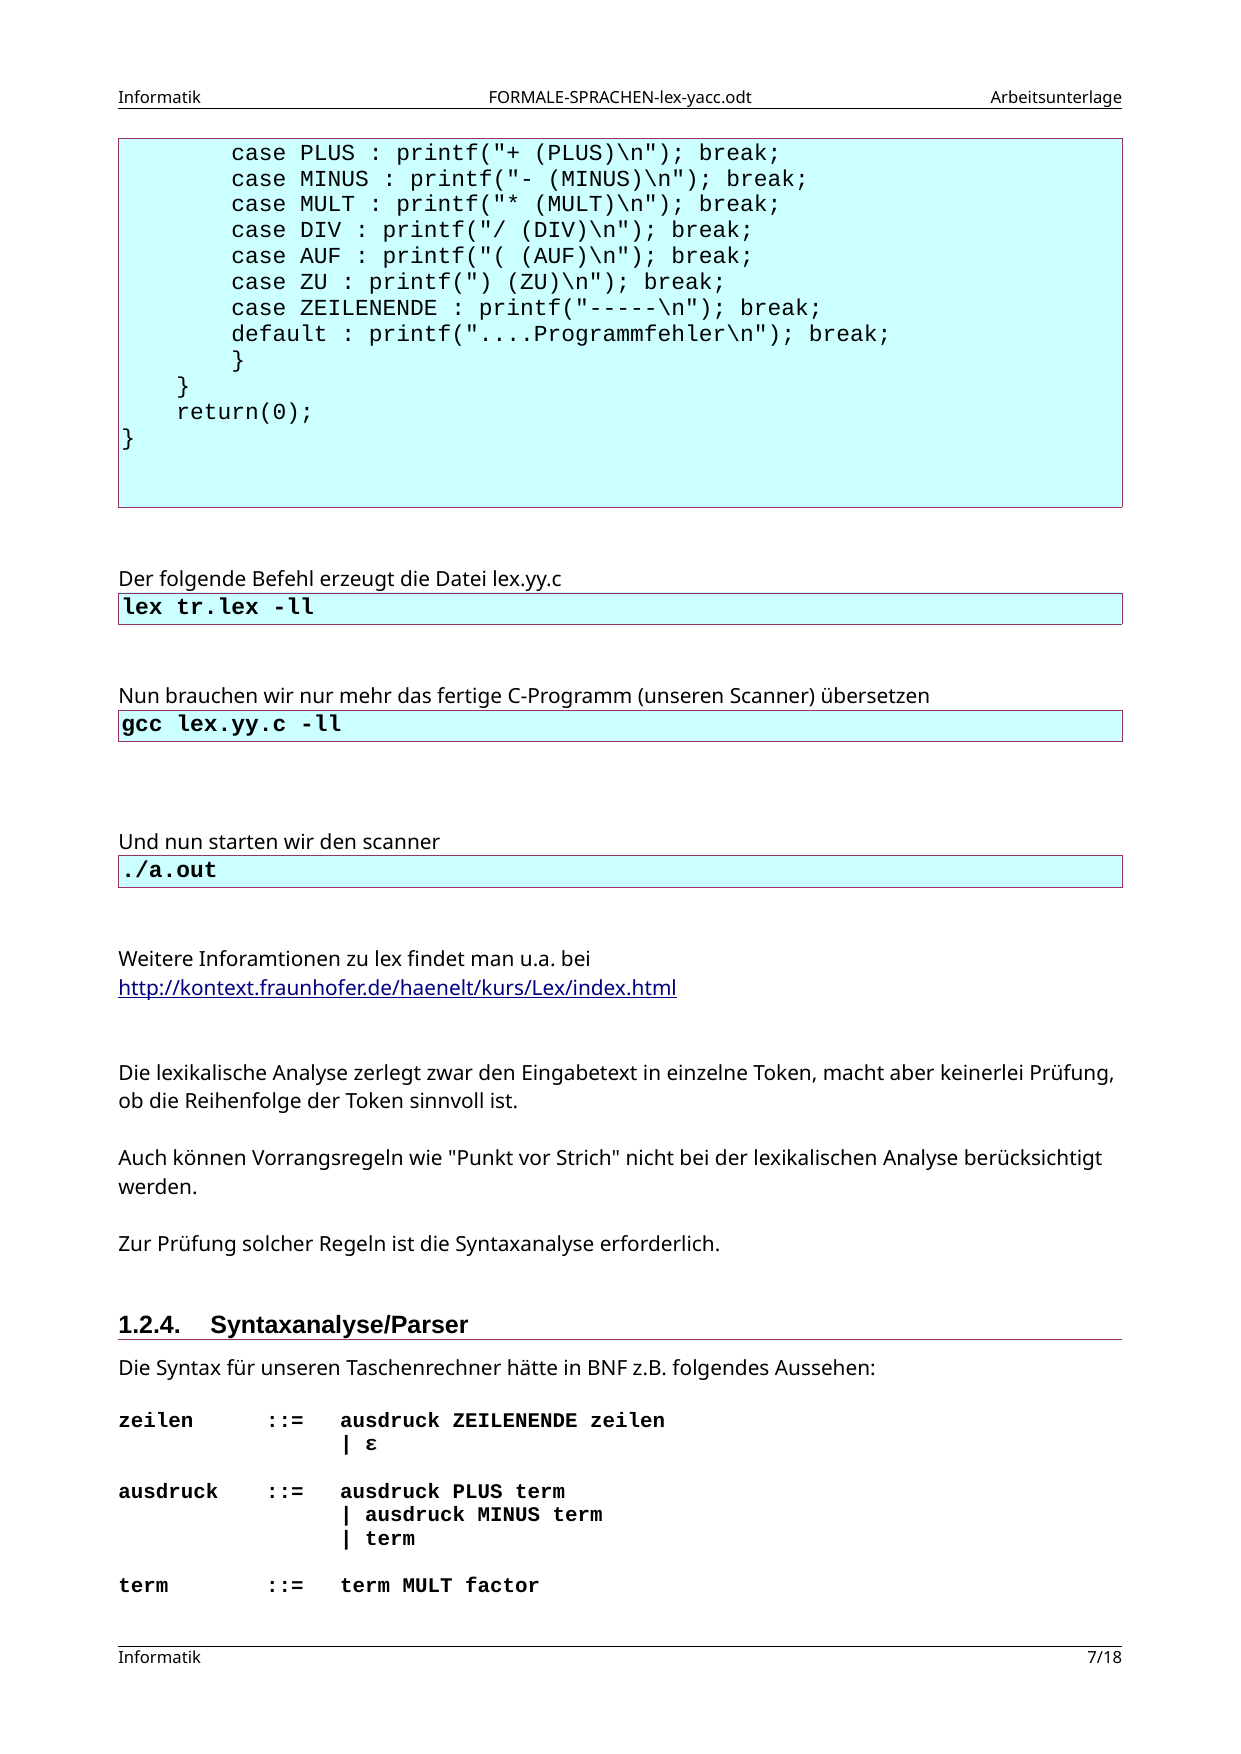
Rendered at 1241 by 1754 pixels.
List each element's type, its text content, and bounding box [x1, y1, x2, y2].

text case MULT : printf("* (MULT)\n"); break; [119, 190, 1122, 216]
text http://kontext.fraunhofer.de/haenelt/kurs/Lex/index.html [118, 973, 1122, 1001]
text gcc lex.yy.c -ll [119, 711, 1122, 741]
text case DIV : printf("/ (DIV)\n"); break; [119, 216, 1122, 242]
text Nun brauchen wir nur mehr das fertige C-Programm (unseren Scanner) übersetzen [118, 681, 1122, 710]
text Auch können Vorrangsregeln wie "Punkt vor Strich" nicht bei der lexikalischen Analyse berücksichtigt werden. [118, 1143, 1122, 1200]
text } [119, 371, 1122, 397]
text Zur Prüfung solcher Regeln ist die Syntaxanalyse erforderlich. [118, 1229, 1122, 1257]
text | ε [118, 1433, 1122, 1457]
text Der folgende Befehl erzeugt die Datei lex.yy.c [118, 564, 1122, 592]
text lex tr.lex -ll [119, 594, 1122, 624]
text Weitere Inforamtionen zu lex findet man u.a. bei [118, 944, 1122, 973]
text case PLUS : printf("+ (PLUS)\n"); break; [119, 139, 1122, 164]
text zeilen ::= ausdruck ZEILENENDE zeilen [118, 1410, 1122, 1433]
text term ::= term MULT factor [118, 1575, 1122, 1599]
text case ZU : printf(") (ZU)\n"); break; [119, 268, 1122, 293]
text | ausdruck MINUS term [118, 1504, 1122, 1528]
text Die lexikalische Analyse zerlegt zwar den Eingabetext in einzelne Token, macht aber keinerlei Prüfung, ob die Reihenfolge der Token sinnvoll ist. [118, 1058, 1122, 1115]
text ./a.out [119, 856, 1122, 887]
text Und nun starten wir den scanner [118, 827, 1122, 855]
text } [119, 345, 1122, 371]
text | term [118, 1528, 1122, 1552]
text case ZEILENENDE : printf("-----\n"); break; [119, 293, 1122, 319]
subtitle Syntaxanalyse/Parser [118, 1311, 1122, 1339]
text case AUF : printf("( (AUF)\n"); break; [119, 242, 1122, 268]
text case MINUS : printf("- (MINUS)\n"); break; [119, 164, 1122, 190]
text Die Syntax für unseren Taschenrechner hätte in BNF z.B. folgendes Aussehen: [118, 1353, 1122, 1381]
text return(0); [119, 397, 1122, 423]
text } [119, 423, 1122, 449]
text default : printf("....Programmfehler\n"); break; [119, 319, 1122, 345]
text ausdruck ::= ausdruck PLUS term [118, 1481, 1122, 1504]
